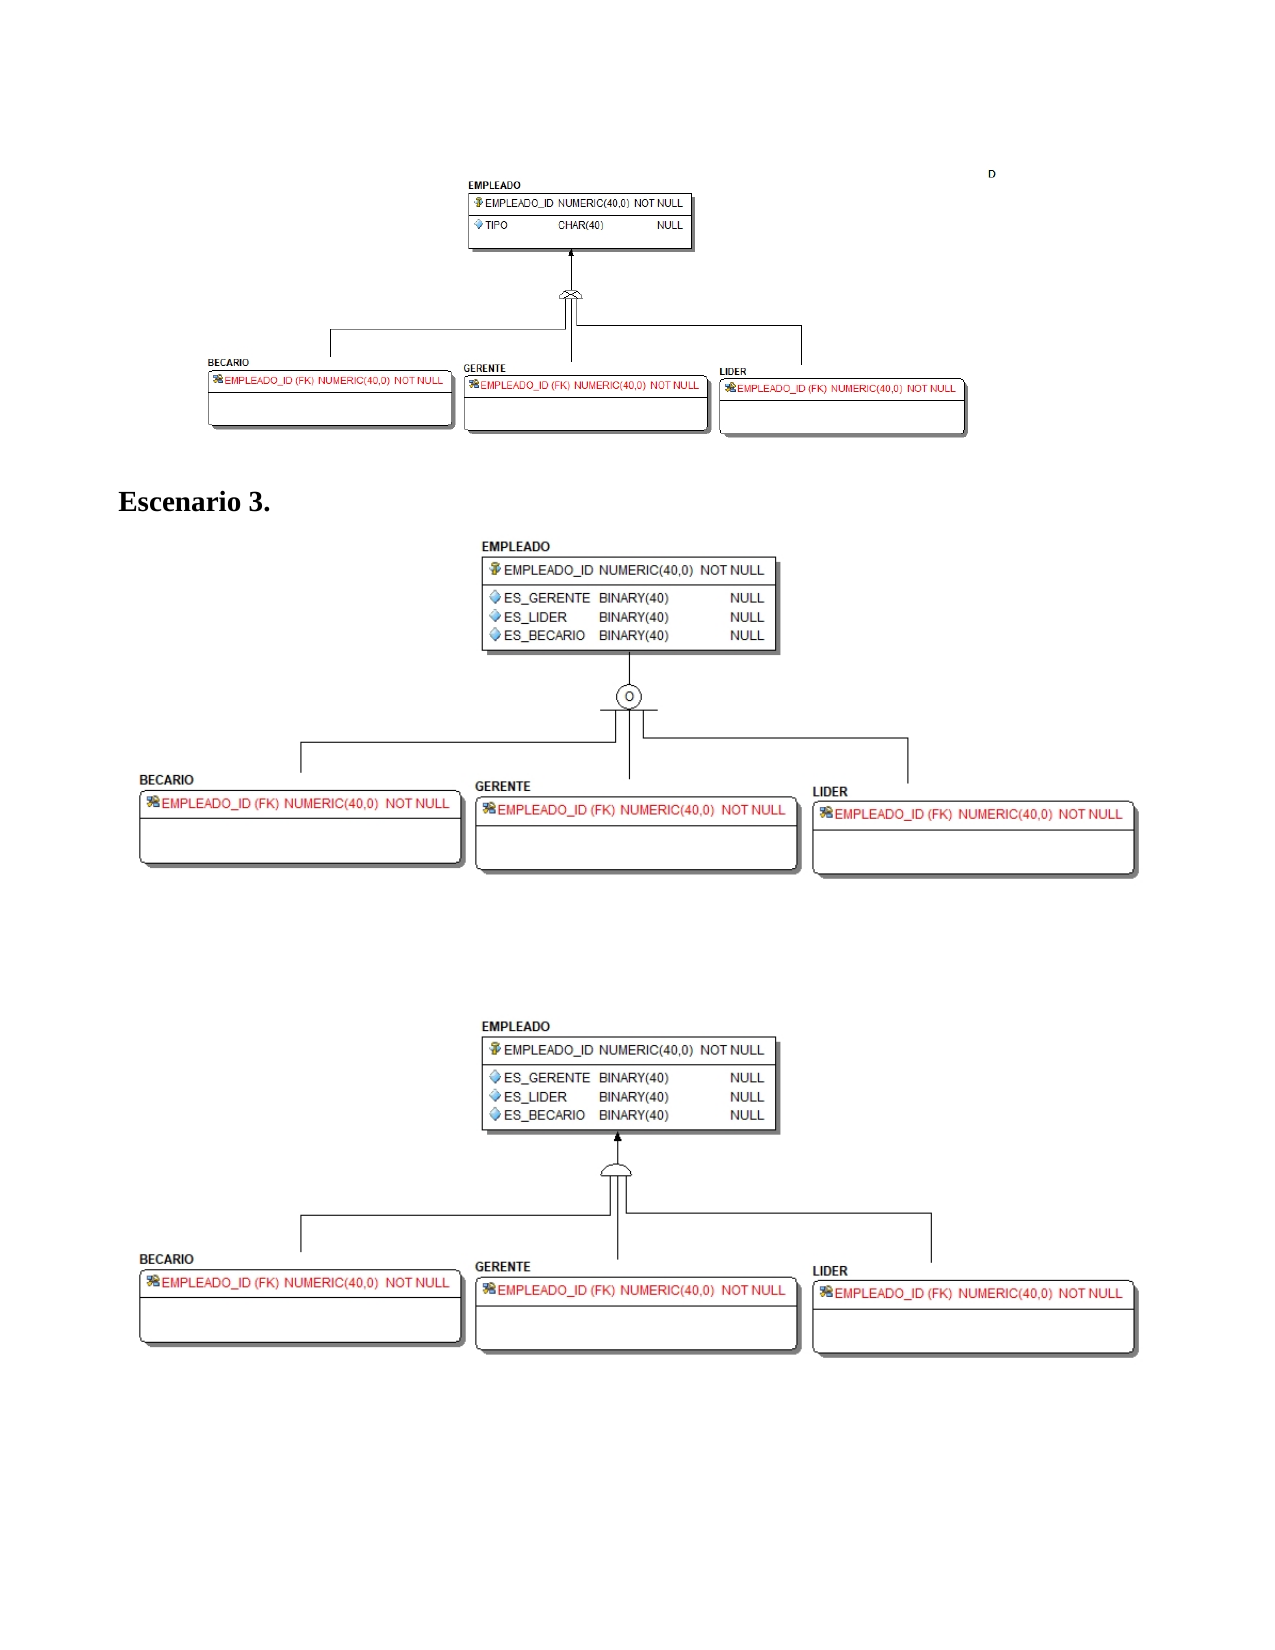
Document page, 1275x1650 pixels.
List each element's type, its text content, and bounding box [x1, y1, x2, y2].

picture [118, 518, 1157, 897]
picture [118, 997, 1157, 1376]
picture [191, 151, 1084, 451]
text Escenario 3. [118, 484, 1157, 518]
